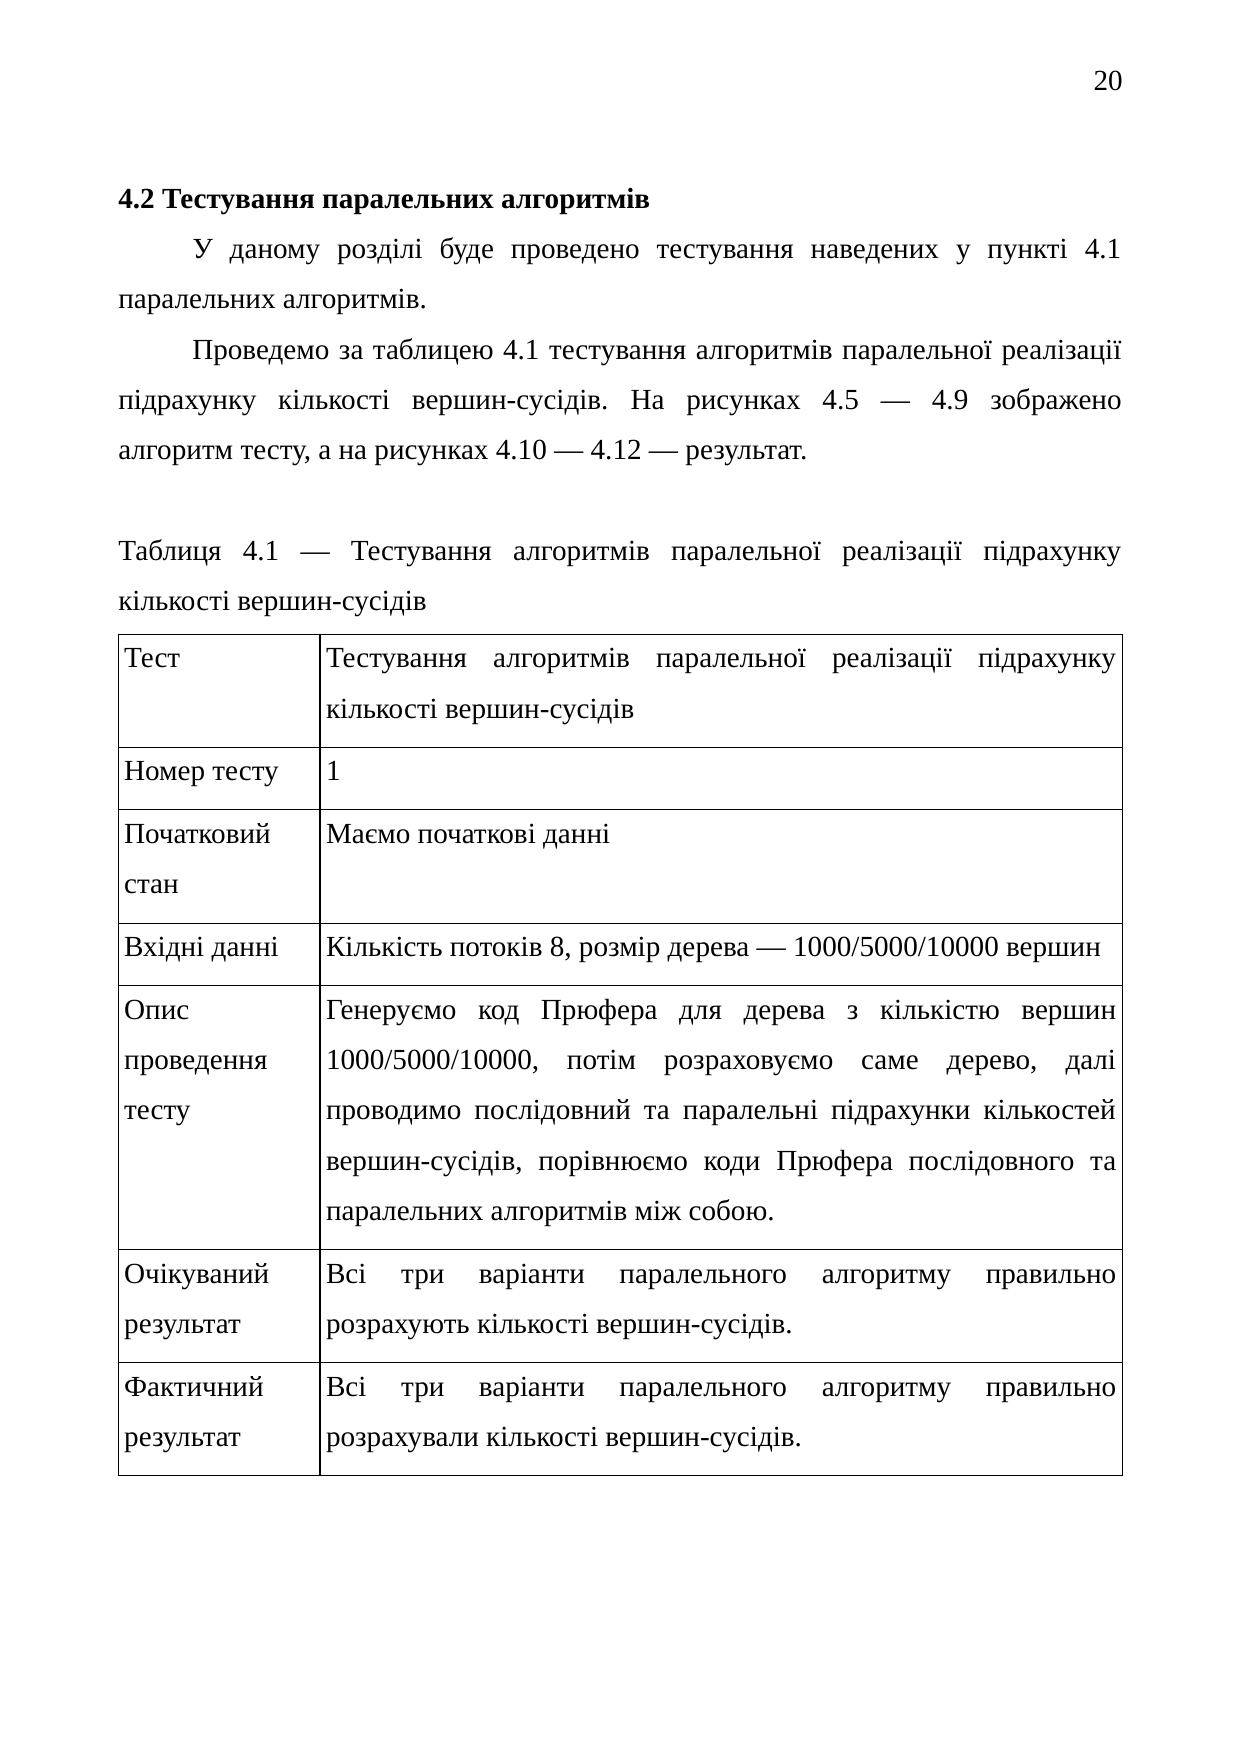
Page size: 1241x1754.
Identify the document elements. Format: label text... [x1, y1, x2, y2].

table_cell Всі три варіанти паралельного алгоритму правильно розрахували кількості вершин-сусідів. [321, 1363, 1122, 1475]
text Таблиця 4.1 — Тестування алгоритмів паралельної реалізації підрахунку кількості вершин-сусідів [118, 533, 1122, 617]
table_cell Фактичний результат [119, 1363, 319, 1475]
table_cell Номер тесту [119, 748, 319, 809]
table_cell Кількість потоків 8, розмір дерева — 1000/5000/10000 вершин [321, 924, 1122, 985]
table_cell Опис проведення тесту [119, 986, 319, 1249]
table_cell Вхідні данні [119, 924, 319, 985]
table_cell Генеруємо код Прюфера для дерева з кількістю вершин 1000/5000/10000, потім розраховуємо саме дерево, далі проводимо послідовний та паралельні підрахунки кількостей вершин-сусідів, порівнюємо коди Прюфера послідовного та паралельних алгоритмів між собою. [321, 986, 1122, 1249]
table_cell Маємо початкові данні [321, 810, 1122, 922]
table_cell Всі три варіанти паралельного алгоритму правильно розрахують кількості вершин-сусідів. [321, 1250, 1122, 1362]
text Проведемо за таблицею 4.1 тестування алгоритмів паралельної реалізації підрахунку кількості вершин-сусідів. На рисунках 4.5 — 4.9 зображено алгоритм тесту, а на рисунках 4.10 — 4.12 — результат. [118, 332, 1122, 466]
table_cell Початковий стан [119, 810, 319, 922]
table_cell 1 [321, 748, 1122, 809]
table_header Тестування алгоритмів паралельної реалізації підрахунку кількості вершин-сусідів [321, 635, 1122, 747]
table_cell Очікуваний результат [119, 1250, 319, 1362]
table_header Тест [119, 635, 319, 747]
text У даному розділі буде проведено тестування наведених у пункті 4.1 паралельних алгоритмів. [118, 231, 1122, 315]
subtitle 4.2 Тестування паралельних алгоритмів [118, 181, 1122, 214]
